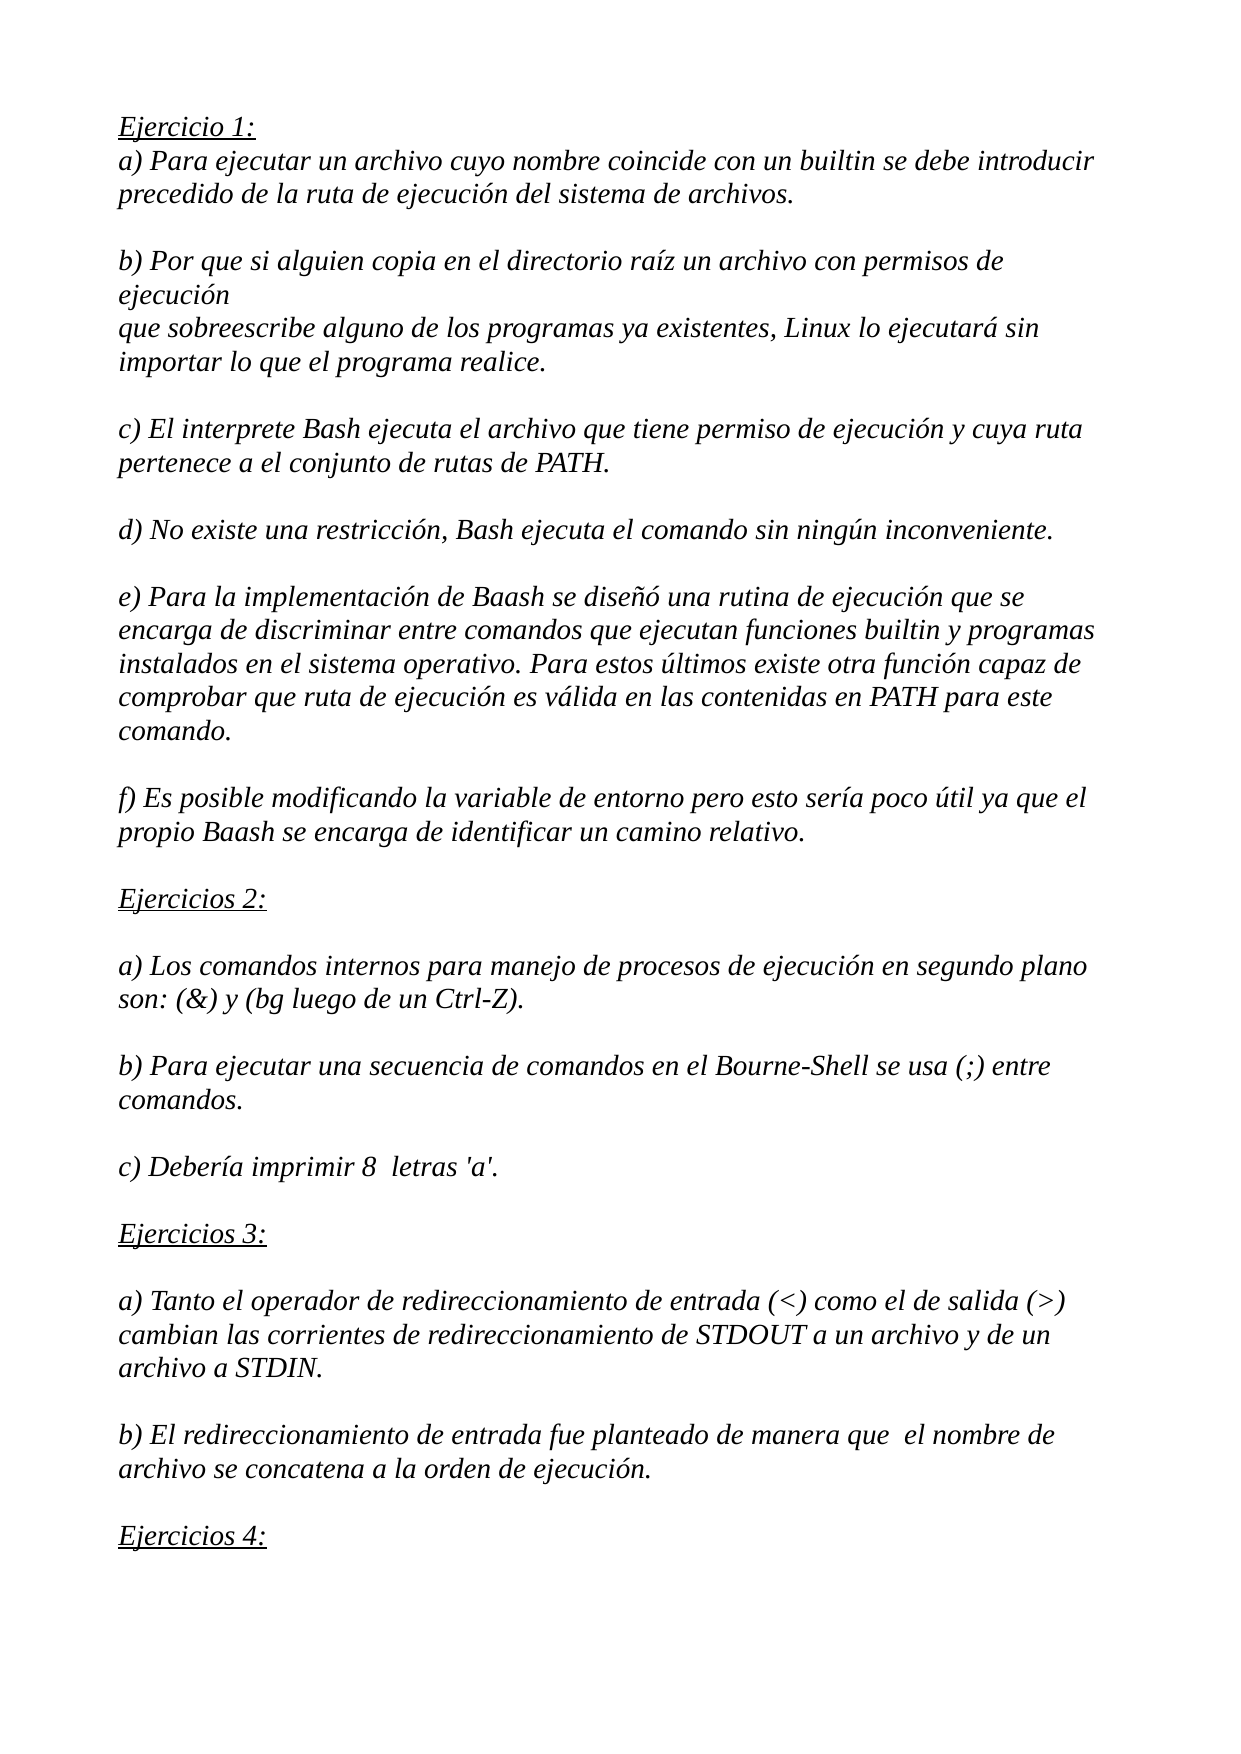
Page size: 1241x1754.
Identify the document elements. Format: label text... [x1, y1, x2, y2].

text c) El interprete Bash ejecuta el archivo que tiene permiso de ejecución y cuya ruta pertenece a el conjunto de rutas de PATH. [118, 411, 1122, 478]
text que sobreescribe alguno de los programas ya existentes, Linux lo ejecutará sin importar lo que el programa realice. [118, 311, 1122, 378]
text d) No existe una restricción, Bash ejecuta el comando sin ningún inconveniente. [118, 512, 1122, 545]
text b) Por que si alguien copia en el directorio raíz un archivo con permisos de ejecución [118, 243, 1122, 311]
text Ejercicios 2: [118, 881, 1122, 914]
text b) El redireccionamiento de entrada fue planteado de manera que el nombre de archivo se concatena a la orden de ejecución. [118, 1417, 1122, 1484]
text f) Es posible modificando la variable de entorno pero esto sería poco útil ya que el propio Baash se encarga de identificar un camino relativo. [118, 780, 1122, 847]
text a) Para ejecutar un archivo cuyo nombre coincide con un builtin se debe introducir precedido de la ruta de ejecución del sistema de archivos. [118, 143, 1122, 210]
text Ejercicios 4: [118, 1518, 1122, 1552]
text Ejercicio 1: [118, 109, 1122, 143]
text a) Tanto el operador de redireccionamiento de entrada (<) como el de salida (>) cambian las corrientes de redireccionamiento de STDOUT a un archivo y de un archivo a STDIN. [118, 1283, 1122, 1384]
text Ejercicios 3: [118, 1216, 1122, 1250]
text a) Los comandos internos para manejo de procesos de ejecución en segundo plano son: (&) y (bg luego de un Ctrl-Z). [118, 948, 1122, 1015]
text b) Para ejecutar una secuencia de comandos en el Bourne-Shell se usa (;) entre comandos. [118, 1048, 1122, 1116]
text c) Debería imprimir 8 letras 'a'. [118, 1149, 1122, 1183]
text e) Para la implementación de Baash se diseñó una rutina de ejecución que se encarga de discriminar entre comandos que ejecutan funciones builtin y programas instalados en el sistema operativo. Para estos últimos existe otra función capaz de comprobar que ruta de ejecución es válida en las contenidas en PATH para este comando. [118, 579, 1122, 747]
